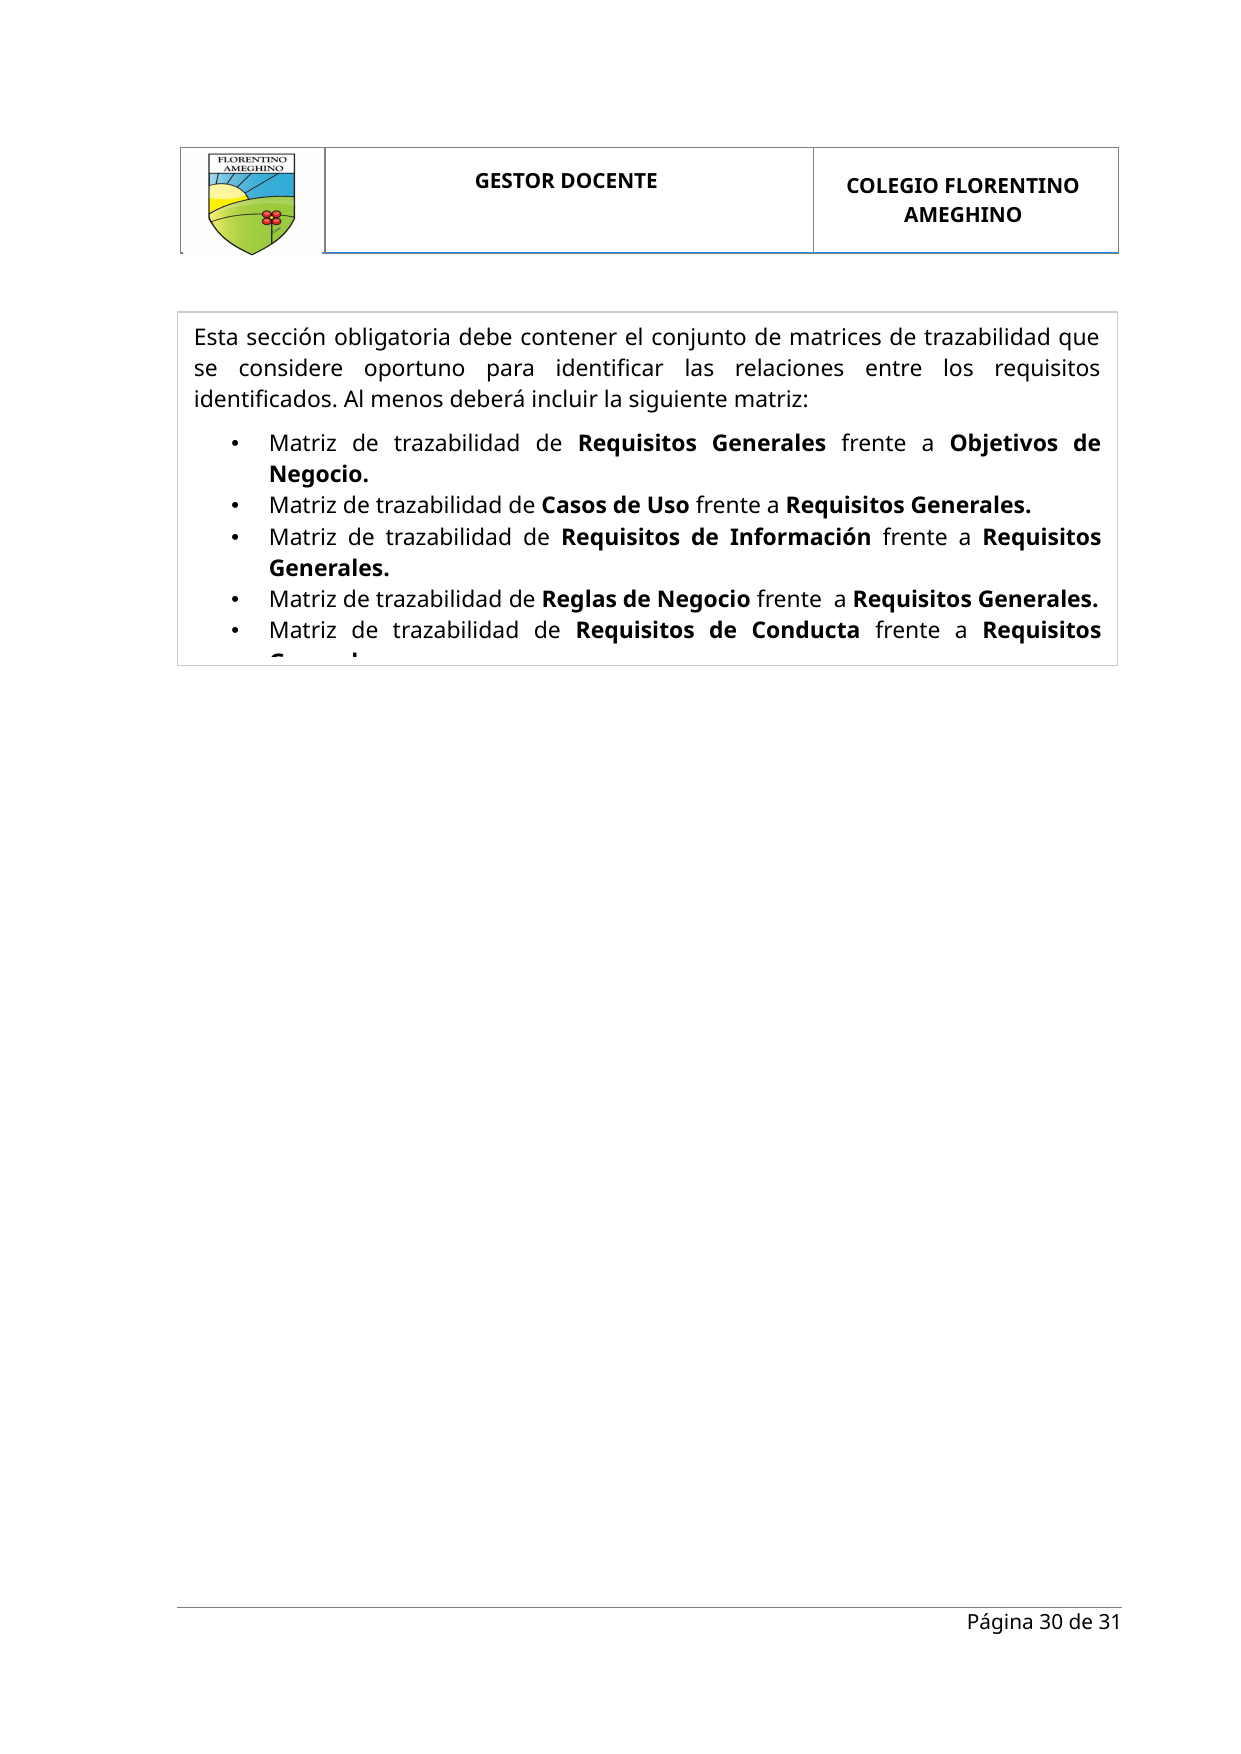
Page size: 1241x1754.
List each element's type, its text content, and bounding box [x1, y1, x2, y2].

list Matriz de trazabilidad de Requisitos de Conducta frente a Requisitos Generales. [231, 614, 1101, 657]
text Esta sección obligatoria debe contener el conjunto de matrices de trazabilidad que se considere oportuno para identificar las relaciones entre los requisitos identificados. Al menos deberá incluir la siguiente matriz: [194, 321, 1101, 414]
list Matriz de trazabilidad de Requisitos Generales frente a Objetivos de Negocio. [231, 427, 1101, 489]
picture [183, 150, 323, 257]
list Matriz de trazabilidad de Reglas de Negocio frente a Requisitos Generales. [231, 583, 1101, 614]
list Matriz de trazabilidad de Casos de Uso frente a Requisitos Generales. [231, 489, 1101, 521]
list Matriz de trazabilidad de Requisitos de Información frente a Requisitos Generales. [231, 521, 1101, 583]
